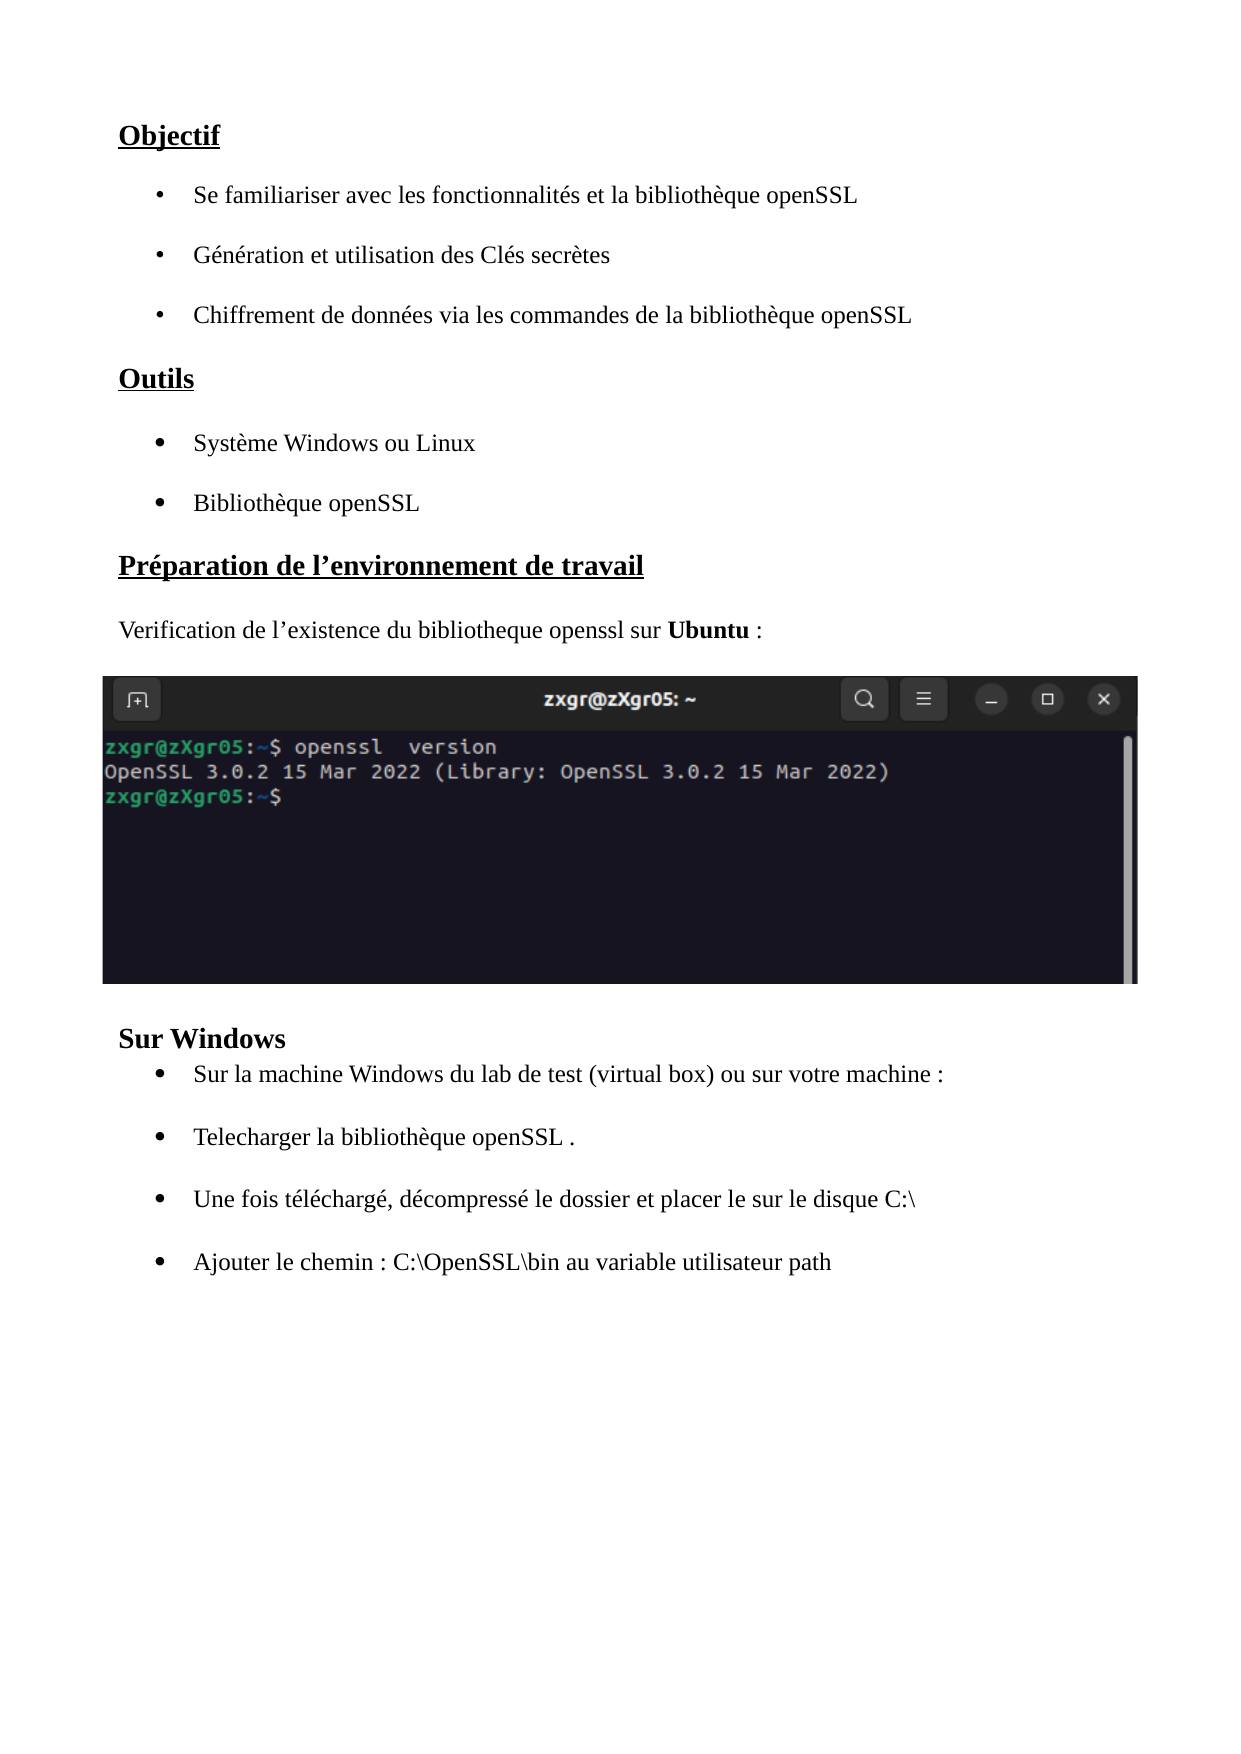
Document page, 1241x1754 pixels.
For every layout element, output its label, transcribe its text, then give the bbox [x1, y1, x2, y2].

list Génération et utilisation des Clés secrètes [156, 241, 1122, 269]
text Objectif [118, 118, 1122, 152]
list Ajouter le chemin : C:\OpenSSL\bin au variable utilisateur path [156, 1247, 1122, 1276]
list Système Windows ou Linux [156, 428, 1122, 457]
list Une fois téléchargé, décompressé le dossier et placer le sur le disque C:\ [156, 1184, 1122, 1213]
list Bibliothèque openSSL [156, 488, 1122, 517]
text Préparation de l’environnement de travail [118, 548, 1122, 582]
list Chiffrement de données via les commandes de la bibliothèque openSSL [156, 301, 1122, 329]
list Telecharger la bibliothèque openSSL . [156, 1122, 1122, 1151]
text Sur Windows [118, 1021, 1122, 1054]
text Verification de l’existence du bibliotheque openssl sur Ubuntu : [118, 615, 1122, 644]
list Se familiariser avec les fonctionnalités et la bibliothèque openSSL [156, 180, 1122, 209]
picture [102, 676, 1138, 984]
text Outils [118, 361, 1122, 394]
list Sur la machine Windows du lab de test (virtual box) ou sur votre machine : [156, 1059, 1122, 1088]
